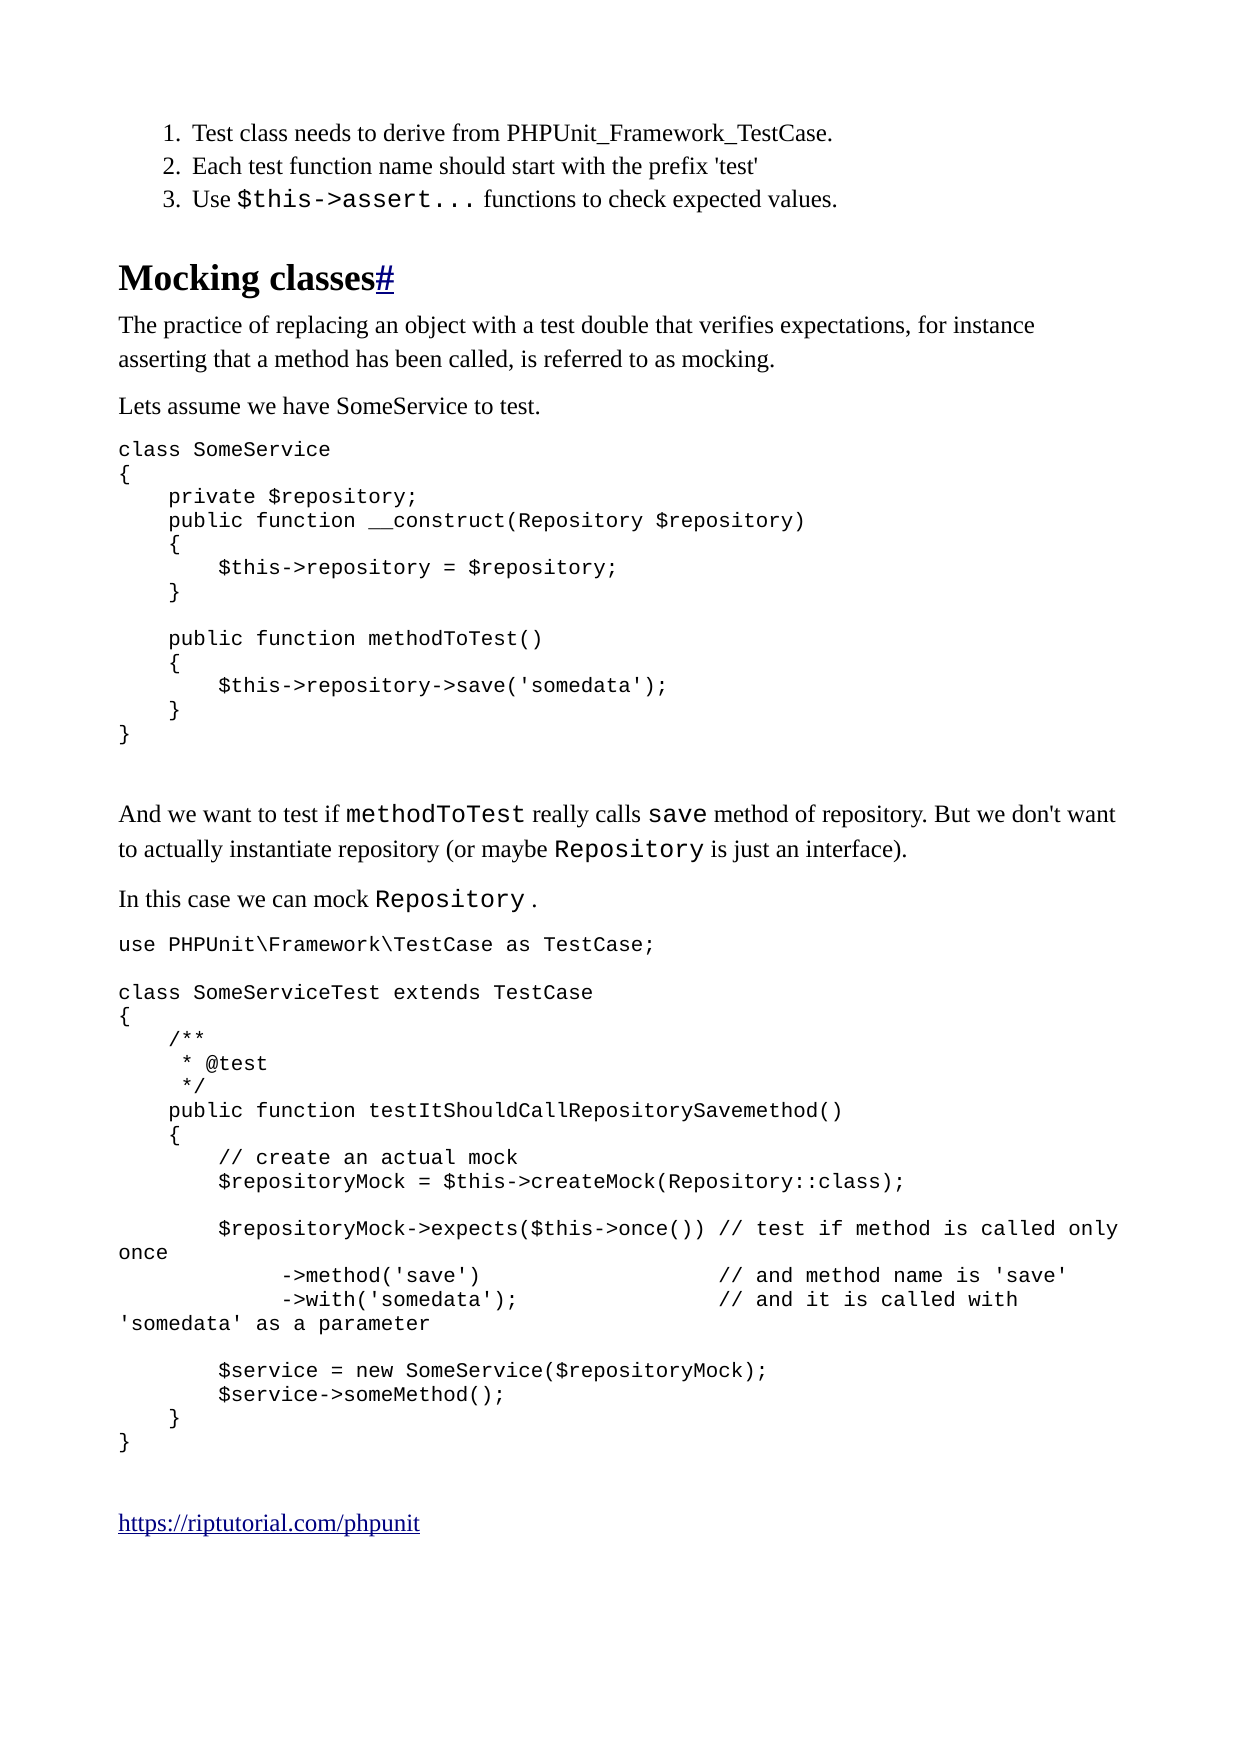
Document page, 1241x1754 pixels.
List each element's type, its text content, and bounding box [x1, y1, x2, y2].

text private $repository; [118, 486, 1122, 510]
text } [118, 1407, 1122, 1431]
text } [118, 1431, 1122, 1455]
text } [118, 581, 1122, 604]
text // create an actual mock [118, 1147, 1122, 1171]
text use PHPUnit\Framework\TestCase as TestCase; [118, 934, 1122, 958]
text ->with('somedata'); // and it is called with 'somedata' as a parameter [118, 1289, 1122, 1336]
text { [118, 533, 1122, 557]
text Lets assume we have SomeService to test. [118, 391, 1122, 420]
text { [118, 652, 1122, 675]
text https://riptutorial.com/phpunit [118, 1508, 1122, 1537]
text } [118, 723, 1122, 746]
text * @test [118, 1053, 1122, 1076]
text { [118, 462, 1122, 486]
text */ [118, 1076, 1122, 1100]
text class SomeService [118, 439, 1122, 462]
text public function methodToTest() [118, 628, 1122, 652]
text } [118, 699, 1122, 723]
text { [118, 1124, 1122, 1147]
text In this case we can mock Repository . [118, 884, 1122, 915]
text The practice of replacing an object with a test double that verifies expectations, for instance asserting that a method has been called, is referred to as mocking. [118, 311, 1122, 372]
subtitle Mocking classes# [118, 255, 1122, 298]
text $this->repository = $repository; [118, 557, 1122, 581]
list Use $this->assert... functions to check expected values. [162, 184, 1122, 215]
text ->method('save') // and method name is 'save' [118, 1266, 1122, 1289]
text public function testItShouldCallRepositorySavemethod() [118, 1100, 1122, 1124]
text $repositoryMock->expects($this->once()) // test if method is called only once [118, 1218, 1122, 1266]
text public function __construct(Repository $repository) [118, 510, 1122, 533]
text /** [118, 1029, 1122, 1053]
text class SomeServiceTest extends TestCase [118, 982, 1122, 1005]
text $repositoryMock = $this->createMock(Repository::class); [118, 1171, 1122, 1194]
text And we want to test if methodToTest really calls save method of repository. But we don't want to actually instantiate repository (or maybe Repository is just an interface). [118, 799, 1122, 865]
text $service = new SomeService($repositoryMock); [118, 1360, 1122, 1384]
text { [118, 1005, 1122, 1029]
list Test class needs to derive from PHPUnit_Framework_TestCase. [162, 118, 1122, 147]
text $this->repository->save('somedata'); [118, 675, 1122, 699]
list Each test function name should start with the prefix 'test' [162, 151, 1122, 180]
text $service->someMethod(); [118, 1384, 1122, 1407]
